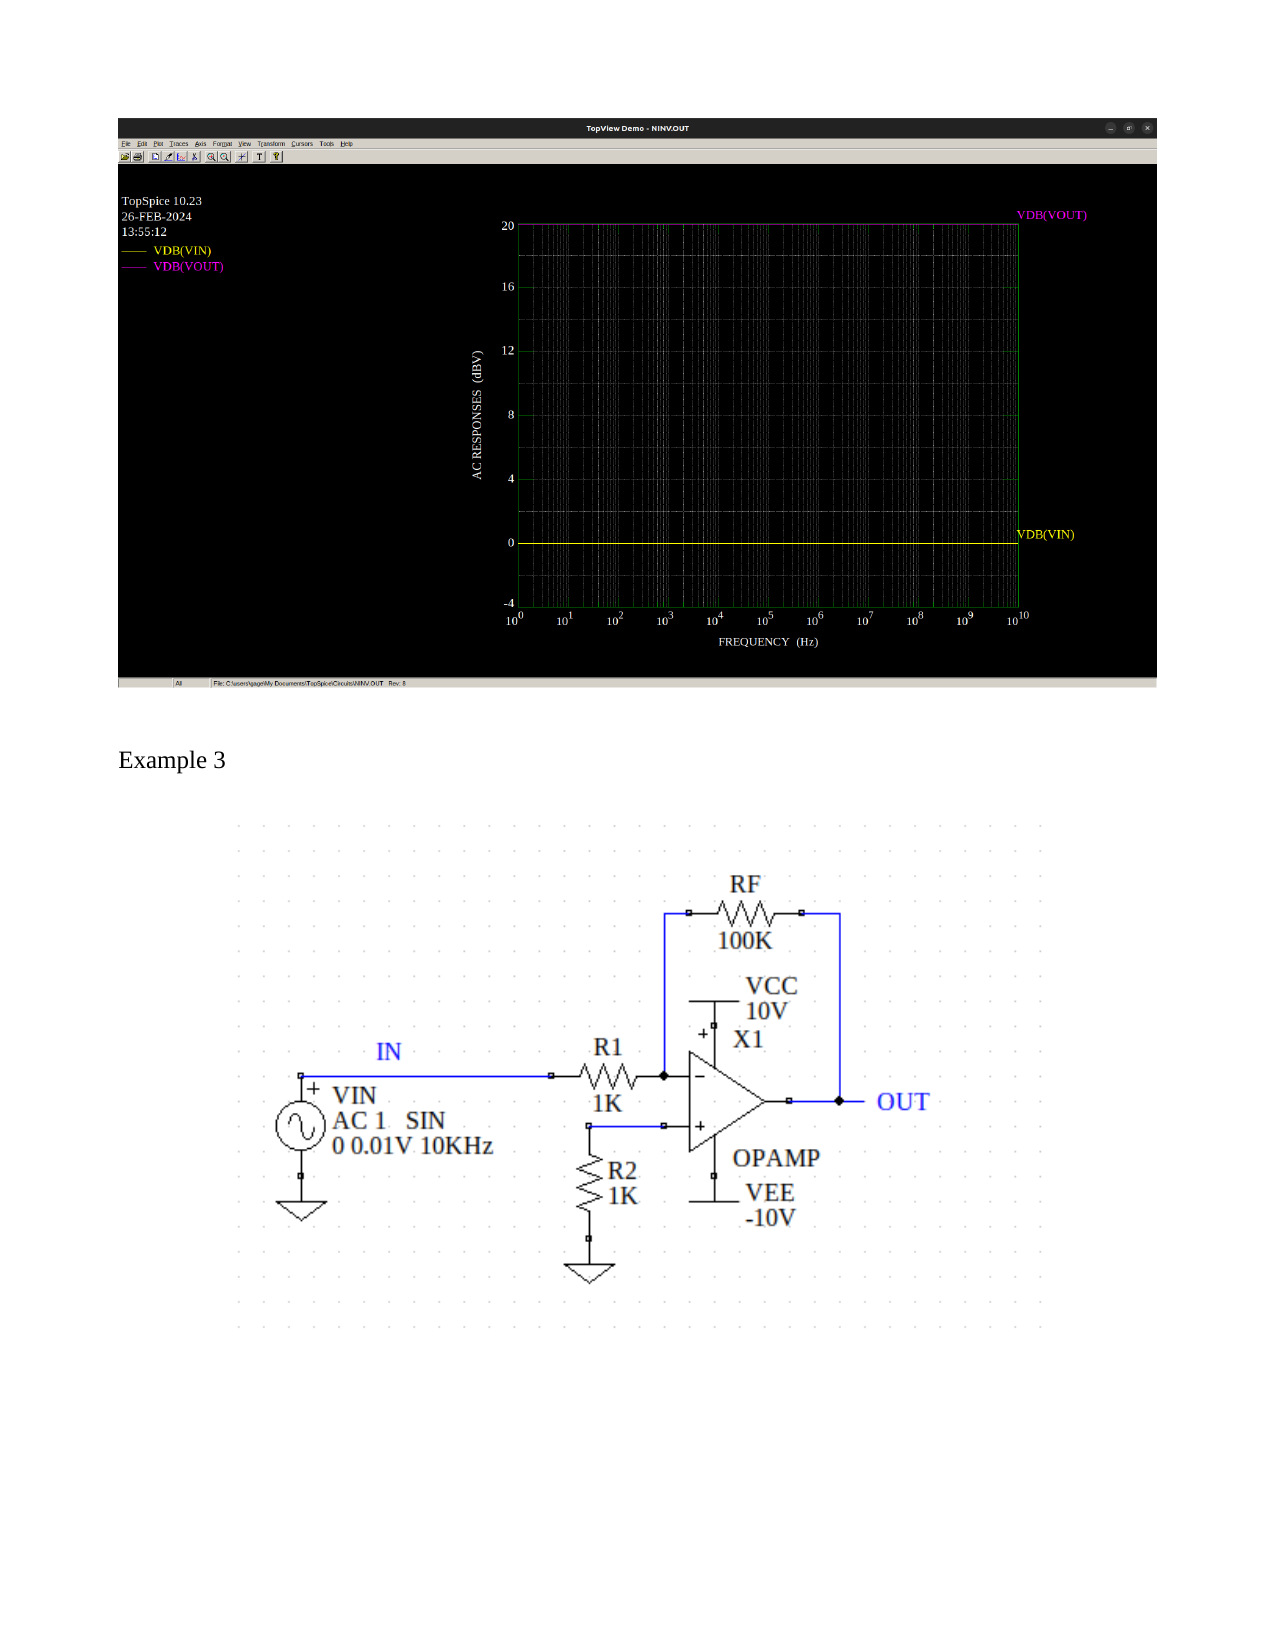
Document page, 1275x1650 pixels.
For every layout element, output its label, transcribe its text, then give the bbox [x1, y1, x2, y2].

picture [118, 118, 1157, 688]
picture [218, 802, 1057, 1350]
text Example 3 [118, 745, 1157, 774]
